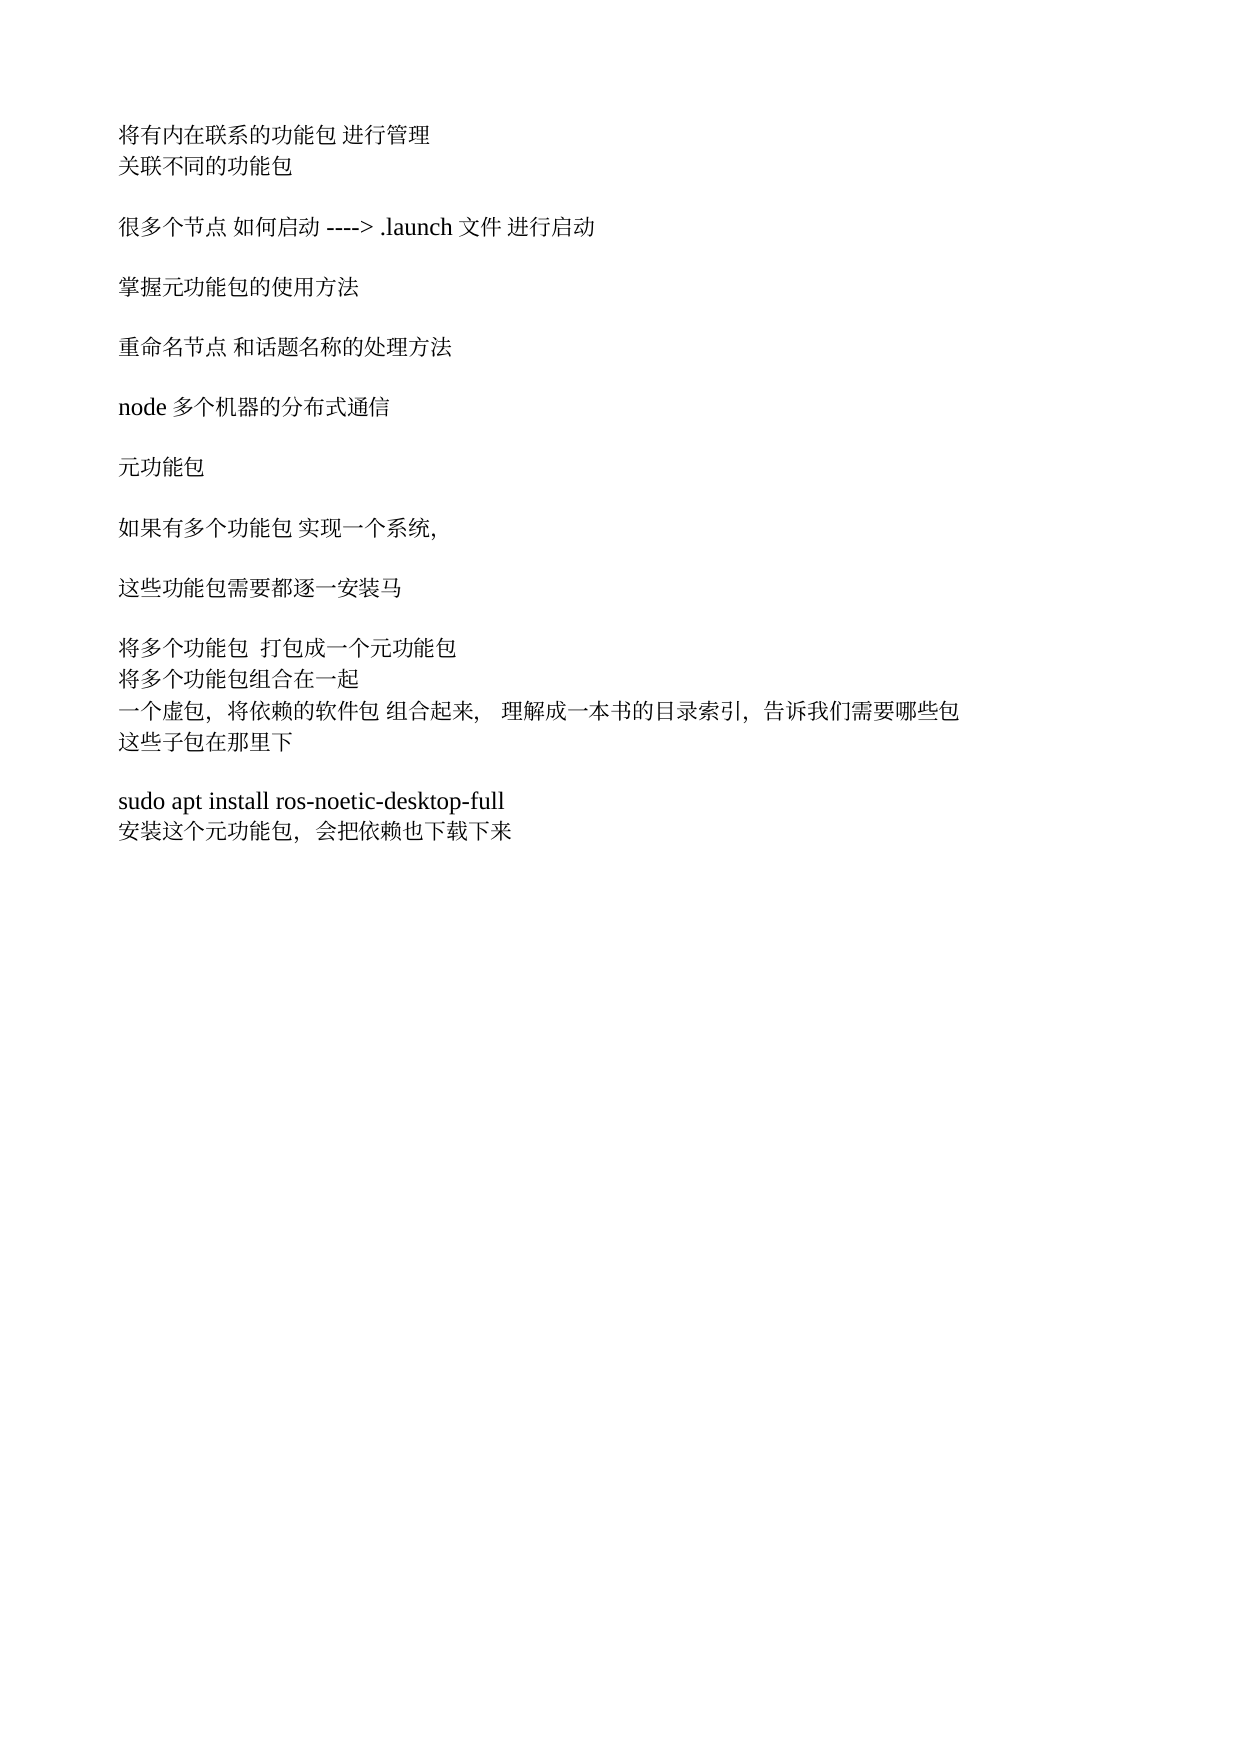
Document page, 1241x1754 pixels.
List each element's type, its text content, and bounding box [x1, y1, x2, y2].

text node多个机器的分布式通信 [118, 390, 1122, 422]
text 安装这个元功能包，会把依赖也下载下来 [118, 814, 1122, 846]
text 将有内在联系的功能包 进行管理 [118, 118, 1122, 149]
text 这些功能包需要都逐一安装马 [118, 571, 1122, 602]
text 重命名节点 和话题名称的处理方法 [118, 330, 1122, 362]
text 将多个功能包组合在一起 [118, 663, 1122, 694]
text 这些子包在那里下 [118, 726, 1122, 757]
text sudo apt install ros-noetic-desktop-full [118, 786, 1122, 814]
text 关联不同的功能包 [118, 149, 1122, 181]
text 很多个节点 如何启动 ----> .launch文件 进行启动 [118, 210, 1122, 241]
text 如果有多个功能包 实现一个系统， [118, 511, 1122, 542]
text 元功能包 [118, 451, 1122, 482]
text 一个虚包，将依赖的软件包 组合起来， 理解成一本书的目录索引，告诉我们需要哪些包 [118, 694, 1122, 726]
text 掌握元功能包的使用方法 [118, 270, 1122, 301]
text 将多个功能包 打包成一个元功能包 [118, 631, 1122, 663]
